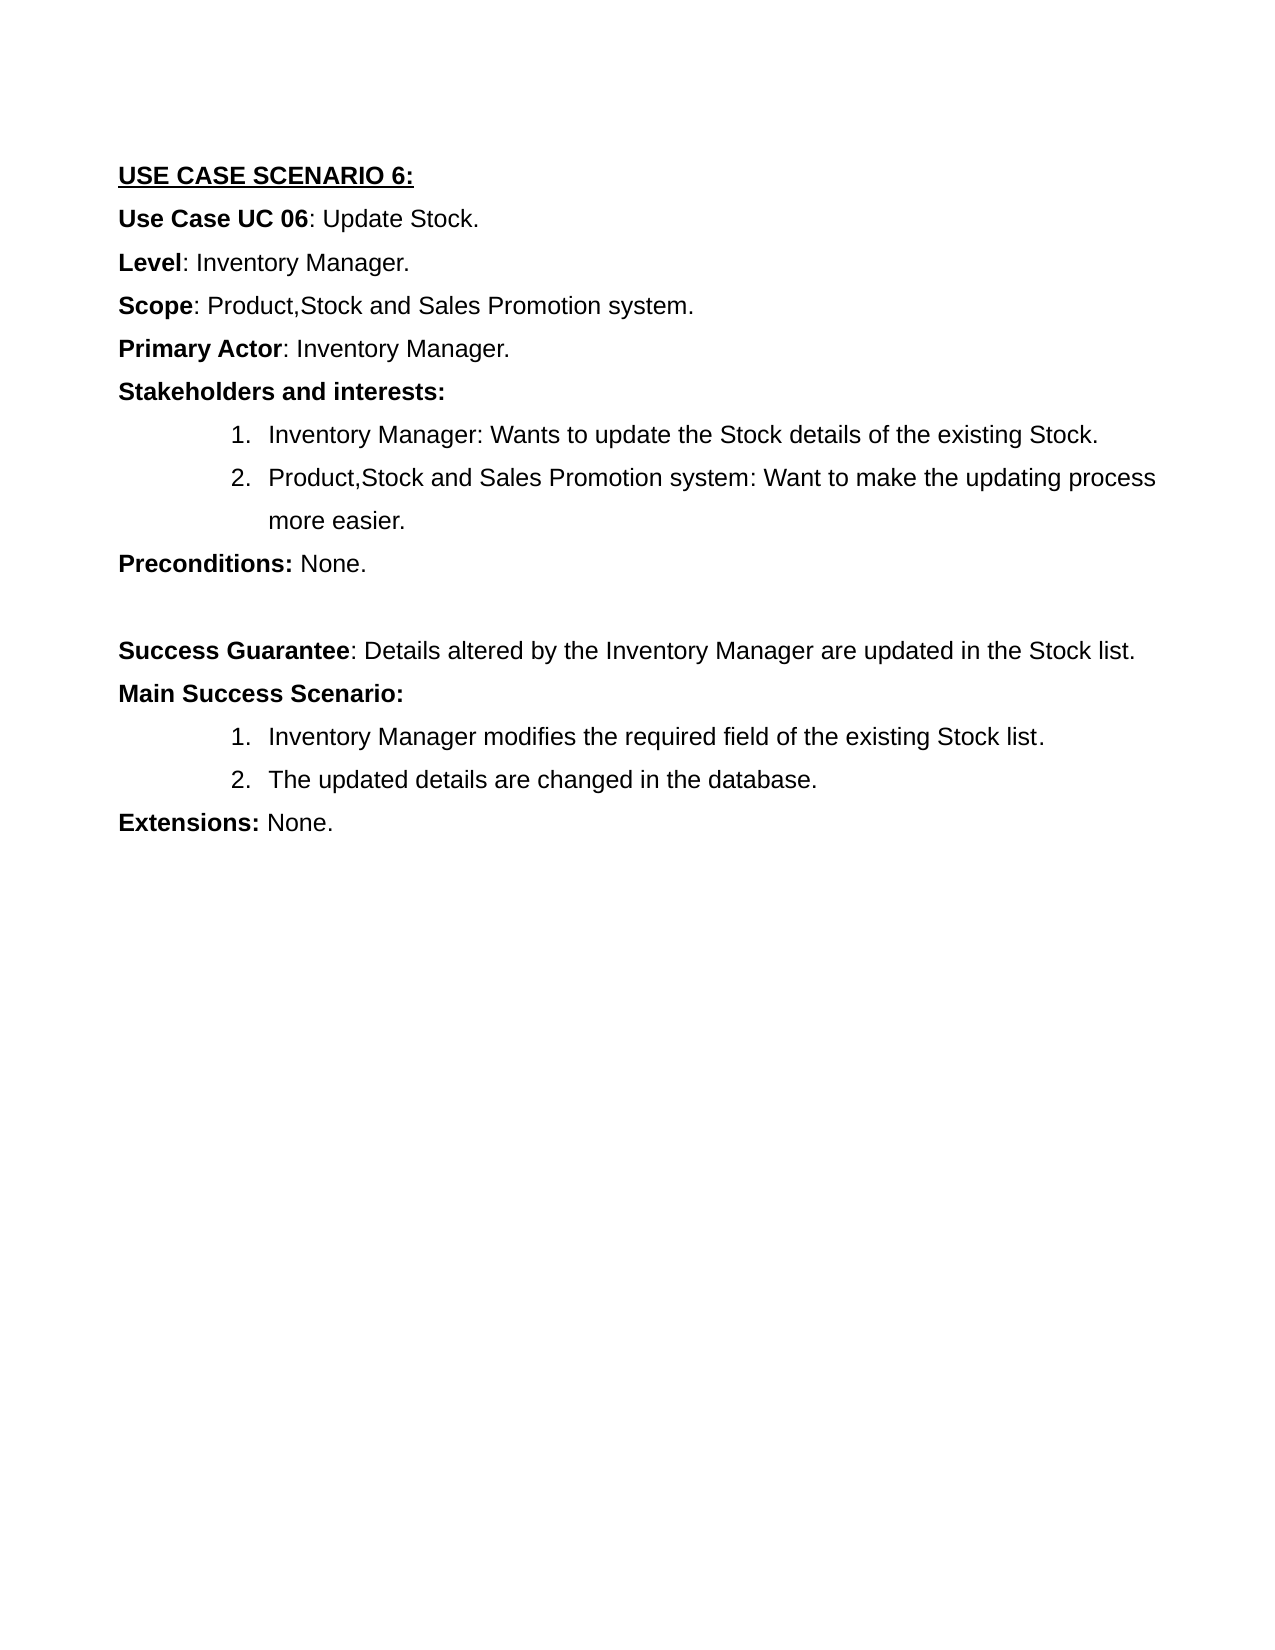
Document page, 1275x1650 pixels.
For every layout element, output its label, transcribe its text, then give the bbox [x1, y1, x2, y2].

text Success Guarantee: Details altered by the Inventory Manager are updated in the Stock list. [118, 636, 1157, 664]
text Level: Inventory Manager. [118, 247, 1157, 276]
list Inventory Manager: Wants to update the Stock details of the existing Stock. [231, 420, 1157, 449]
list The updated details are changed in the database. [231, 765, 1157, 794]
text Scope: Product,Stock and Sales Promotion system. [118, 291, 1157, 319]
text Stakeholders and interests: [118, 377, 1157, 406]
text USE CASE SCENARIO 6: [118, 161, 1157, 190]
list Product,Stock and Sales Promotion system: Want to make the updating process more easier. [231, 463, 1157, 535]
text Main Success Scenario: [118, 679, 1157, 707]
text Preconditions: None. [118, 549, 1157, 578]
list Inventory Manager modifies the required field of the existing Stock list. [231, 722, 1157, 751]
text Extensions: None. [118, 808, 1157, 837]
text Use Case UC 06: Update Stock. [118, 204, 1157, 233]
text Primary Actor: Inventory Manager. [118, 334, 1157, 362]
